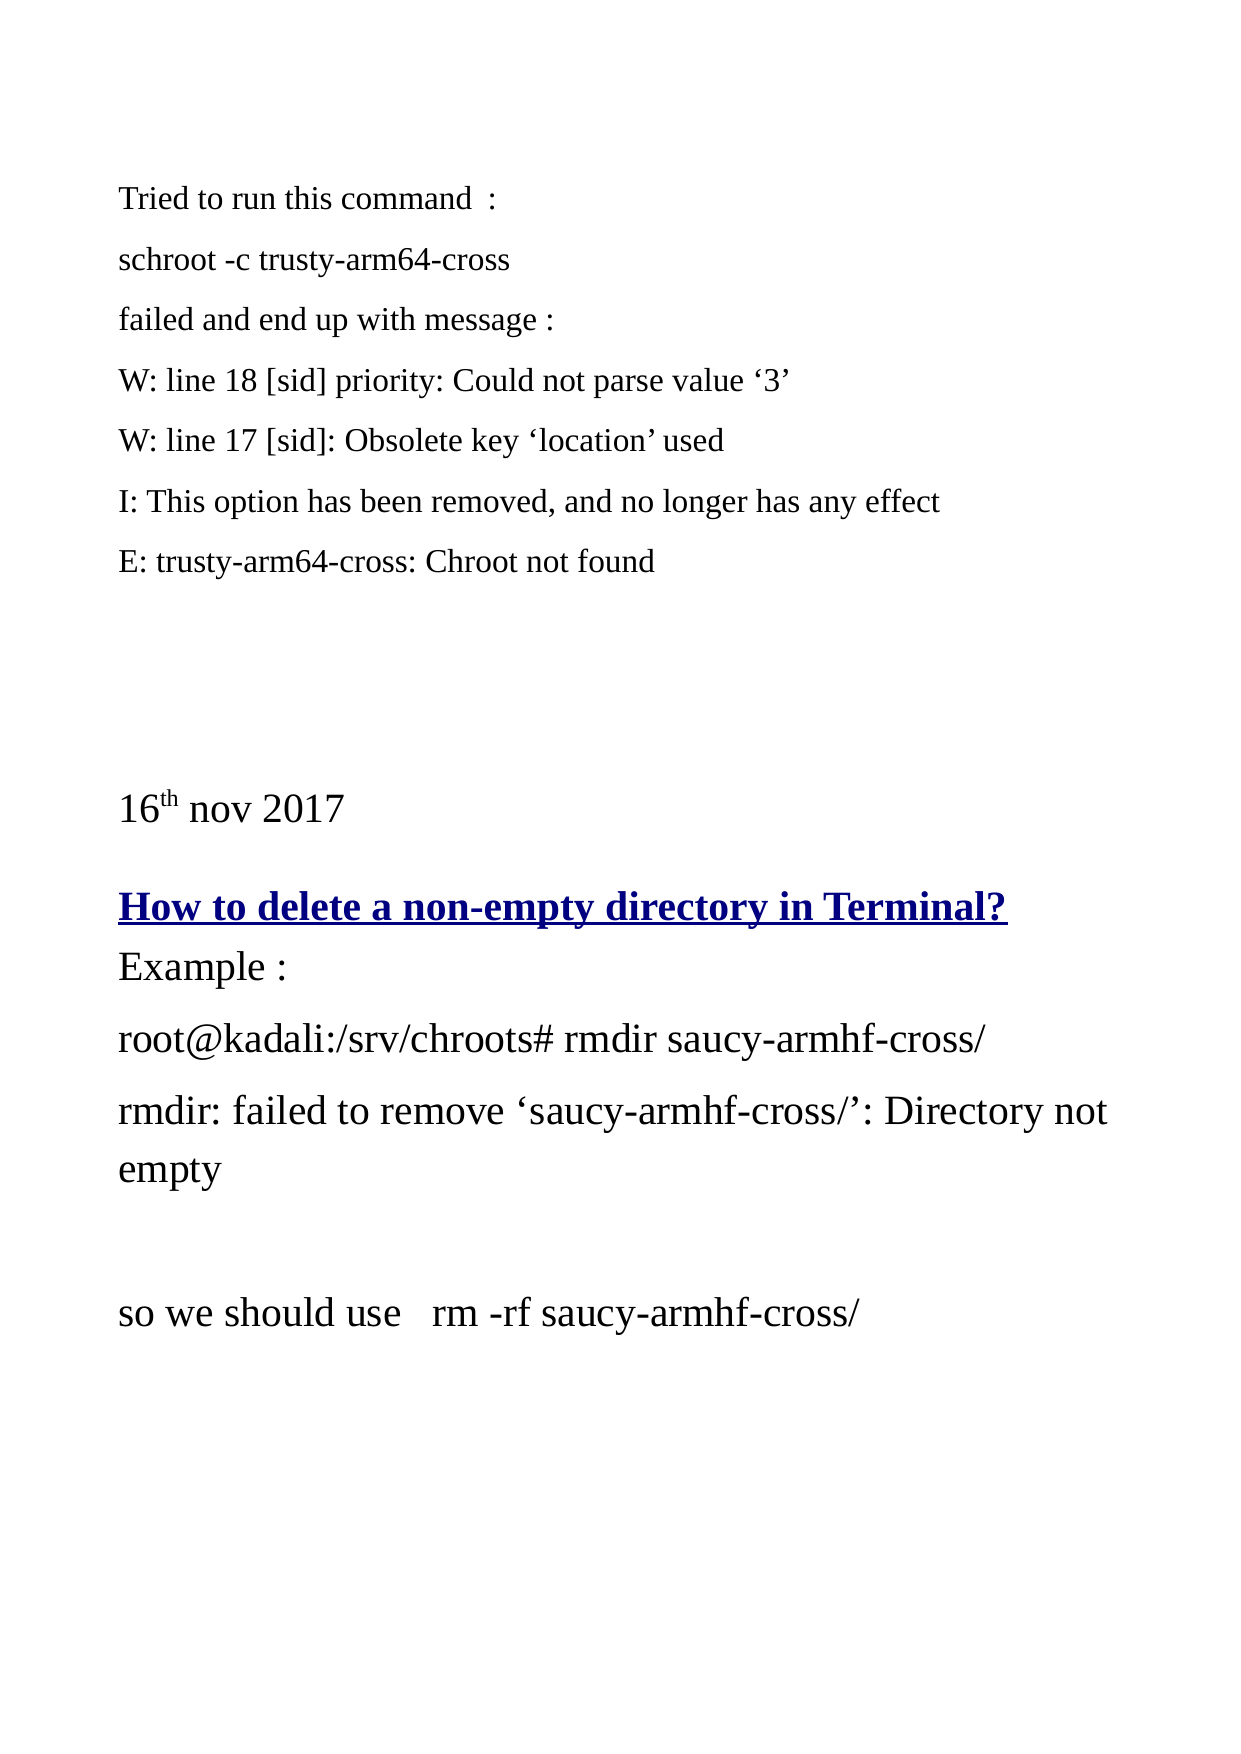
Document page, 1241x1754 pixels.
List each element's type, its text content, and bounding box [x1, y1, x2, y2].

text failed and end up with message : [118, 300, 1122, 338]
subtitle How to delete a non-empty directory in Terminal? [118, 881, 1122, 929]
text rmdir: failed to remove ‘saucy-armhf-cross/’: Directory not empty [118, 1086, 1122, 1191]
text W: line 18 [sid] priority: Could not parse value ‘3’ [118, 360, 1122, 398]
text 16th nov 2017 [118, 784, 1122, 832]
text so we should use rm -rf saucy-armhf-cross/ [118, 1287, 1122, 1335]
text Example : [118, 941, 1122, 989]
text Tried to run this command : [118, 179, 1122, 217]
text W: line 17 [sid]: Obsolete key ‘location’ used [118, 421, 1122, 459]
text schroot -c trusty-arm64-cross [118, 239, 1122, 277]
text I: This option has been removed, and no longer has any effect [118, 481, 1122, 519]
text E: trusty-arm64-cross: Chroot not found [118, 542, 1122, 580]
text root@kadali:/srv/chroots# rmdir saucy-armhf-cross/ [118, 1013, 1122, 1061]
